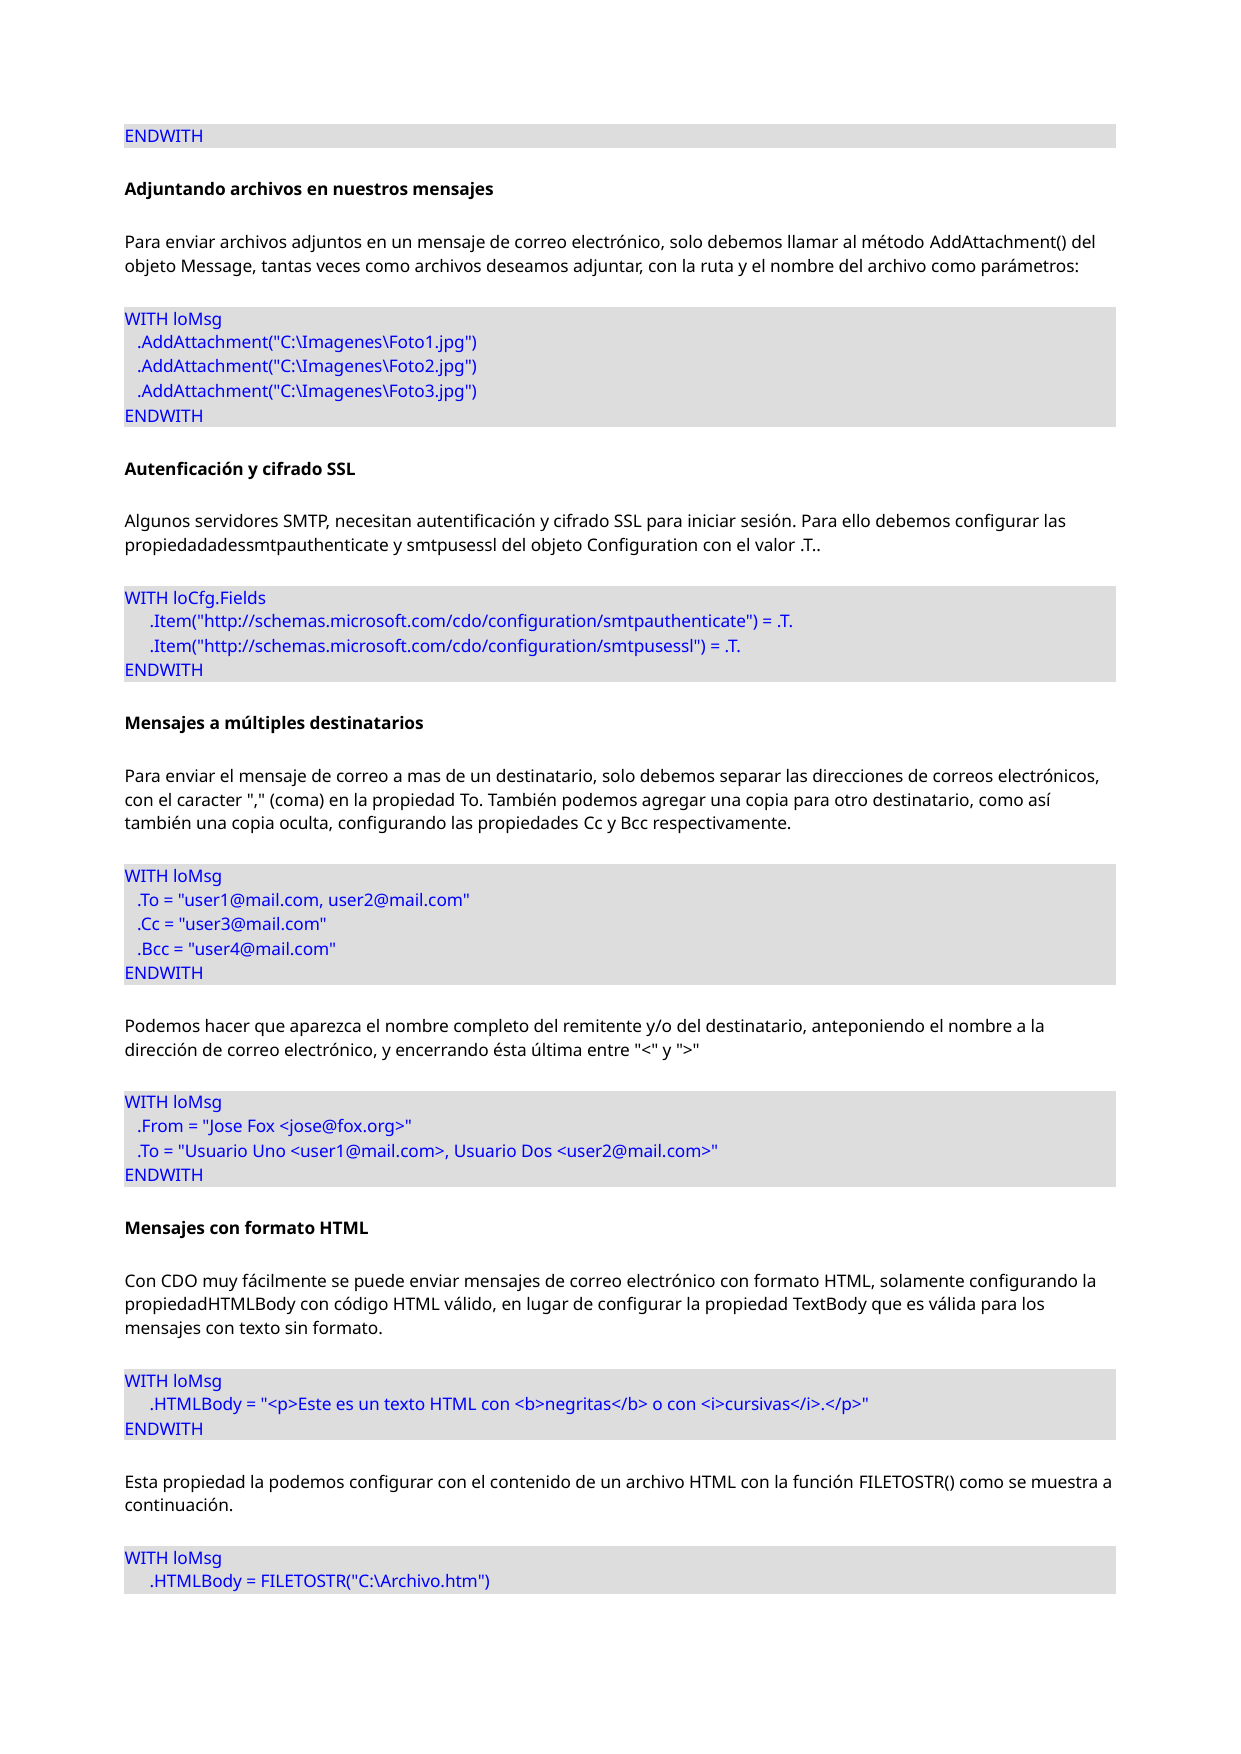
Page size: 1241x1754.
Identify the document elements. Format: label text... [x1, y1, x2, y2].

table_cell ENDWITH Adjuntando archivos en nuestros mensajes Para enviar archivos adjuntos en un mensaje de correo electrónico, solo debemos llamar al método AddAttachment() del objeto Message, tantas veces como archivos deseamos adjuntar, con la ruta y el nombre del archivo como parámetros: WITH loMsg .AddAttachment("C:\Imagenes\Foto1.jpg") .AddAttachment("C:\Imagenes\Foto2.jpg") .AddAttachment("C:\Imagenes\Foto3.jpg") ENDWITH Autenficación y cifrado SSL Algunos servidores SMTP, necesitan autentificación y cifrado SSL para iniciar sesión. Para ello debemos configurar las propiedadadessmtpauthenticate y smtpusessl del objeto Configuration con el valor .T.. WITH loCfg.Fields .Item("http://schemas.microsoft.com/cdo/configuration/smtpauthenticate") = .T. .Item("http://schemas.microsoft.com/cdo/configuration/smtpusessl") = .T. ENDWITH Mensajes a múltiples destinatarios Para enviar el mensaje de correo a mas de un destinatario, solo debemos separar las direcciones de correos electrónicos, con el caracter "," (coma) en la propiedad To. También podemos agregar una copia para otro destinatario, como así también una copia oculta, configurando las propiedades Cc y Bcc respectivamente. WITH loMsg .To = "user1@mail.com, user2@mail.com" .Cc = "user3@mail.com" .Bcc = "user4@mail.com" ENDWITH Podemos hacer que aparezca el nombre completo del remitente y/o del destinatario, anteponiendo el nombre a la dirección de correo electrónico, y encerrando ésta última entre "<" y ">" WITH loMsg .From = "Jose Fox <jose@fox.org>" .To = "Usuario Uno <user1@mail.com>, Usuario Dos <user2@mail.com>" ENDWITH Mensajes con formato HTML Con CDO muy fácilmente se puede enviar mensajes de correo electrónico con formato HTML, solamente configurando la propiedadHTMLBody con código HTML válido, en lugar de configurar la propiedad TextBody que es válida para los mensajes con texto sin formato. WITH loMsg .HTMLBody = "<p>Este es un texto HTML con <b>negritas</b> o con <i>cursivas</i>.</p>" ENDWITH Esta propiedad la podemos configurar con el contenido de un archivo HTML con la función FILETOSTR() como se muestra a continuación. WITH loMsg .HTMLBody = FILETOSTR("C:\Archivo.htm") [118, 118, 1122, 1600]
